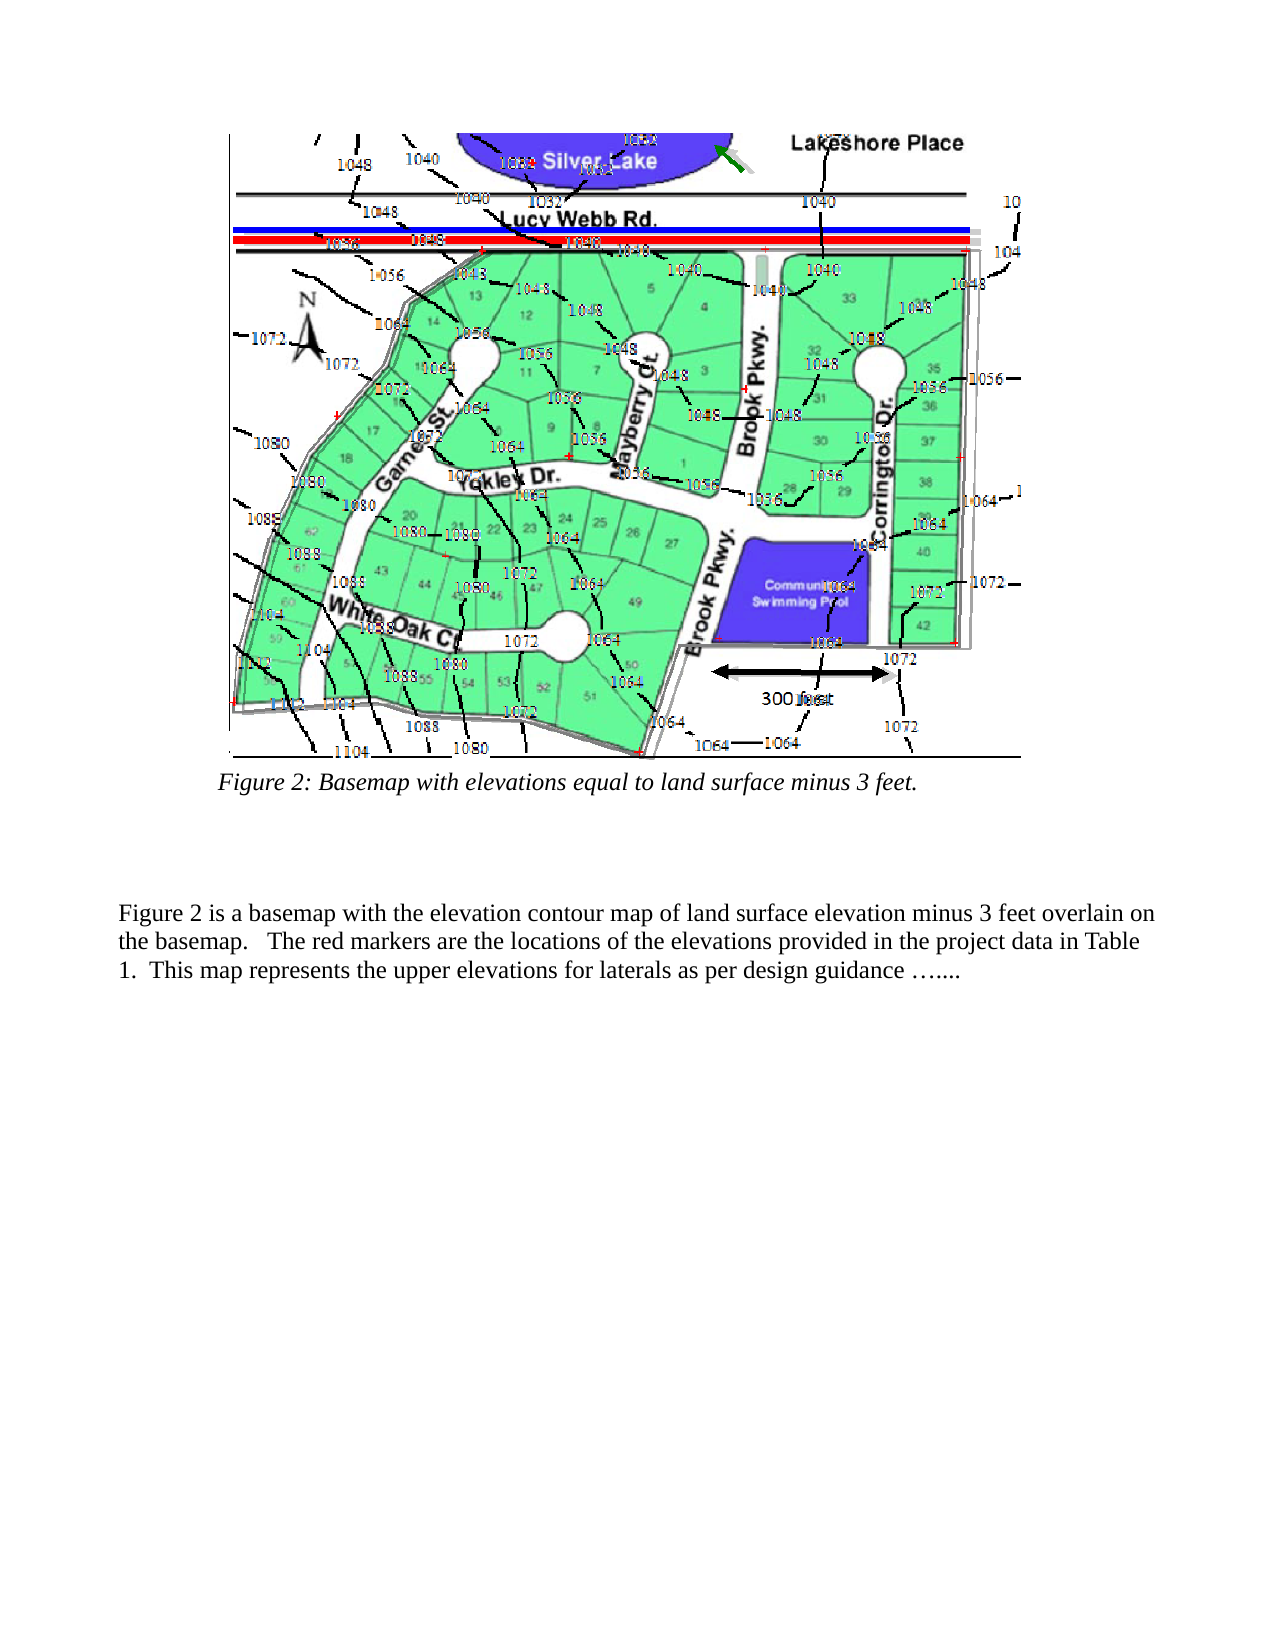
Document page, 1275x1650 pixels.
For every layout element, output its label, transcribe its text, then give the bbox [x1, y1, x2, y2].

text Figure 2: Basemap with elevations equal to land surface minus 3 feet. [218, 767, 1057, 796]
text Figure 2 is a basemap with the elevation contour map of land surface elevation minus 3 feet overlain on the basemap. The red markers are the locations of the elevations provided in the project data in Table 1. This map represents the upper elevations for laterals as per design guidance ….... [118, 898, 1157, 984]
